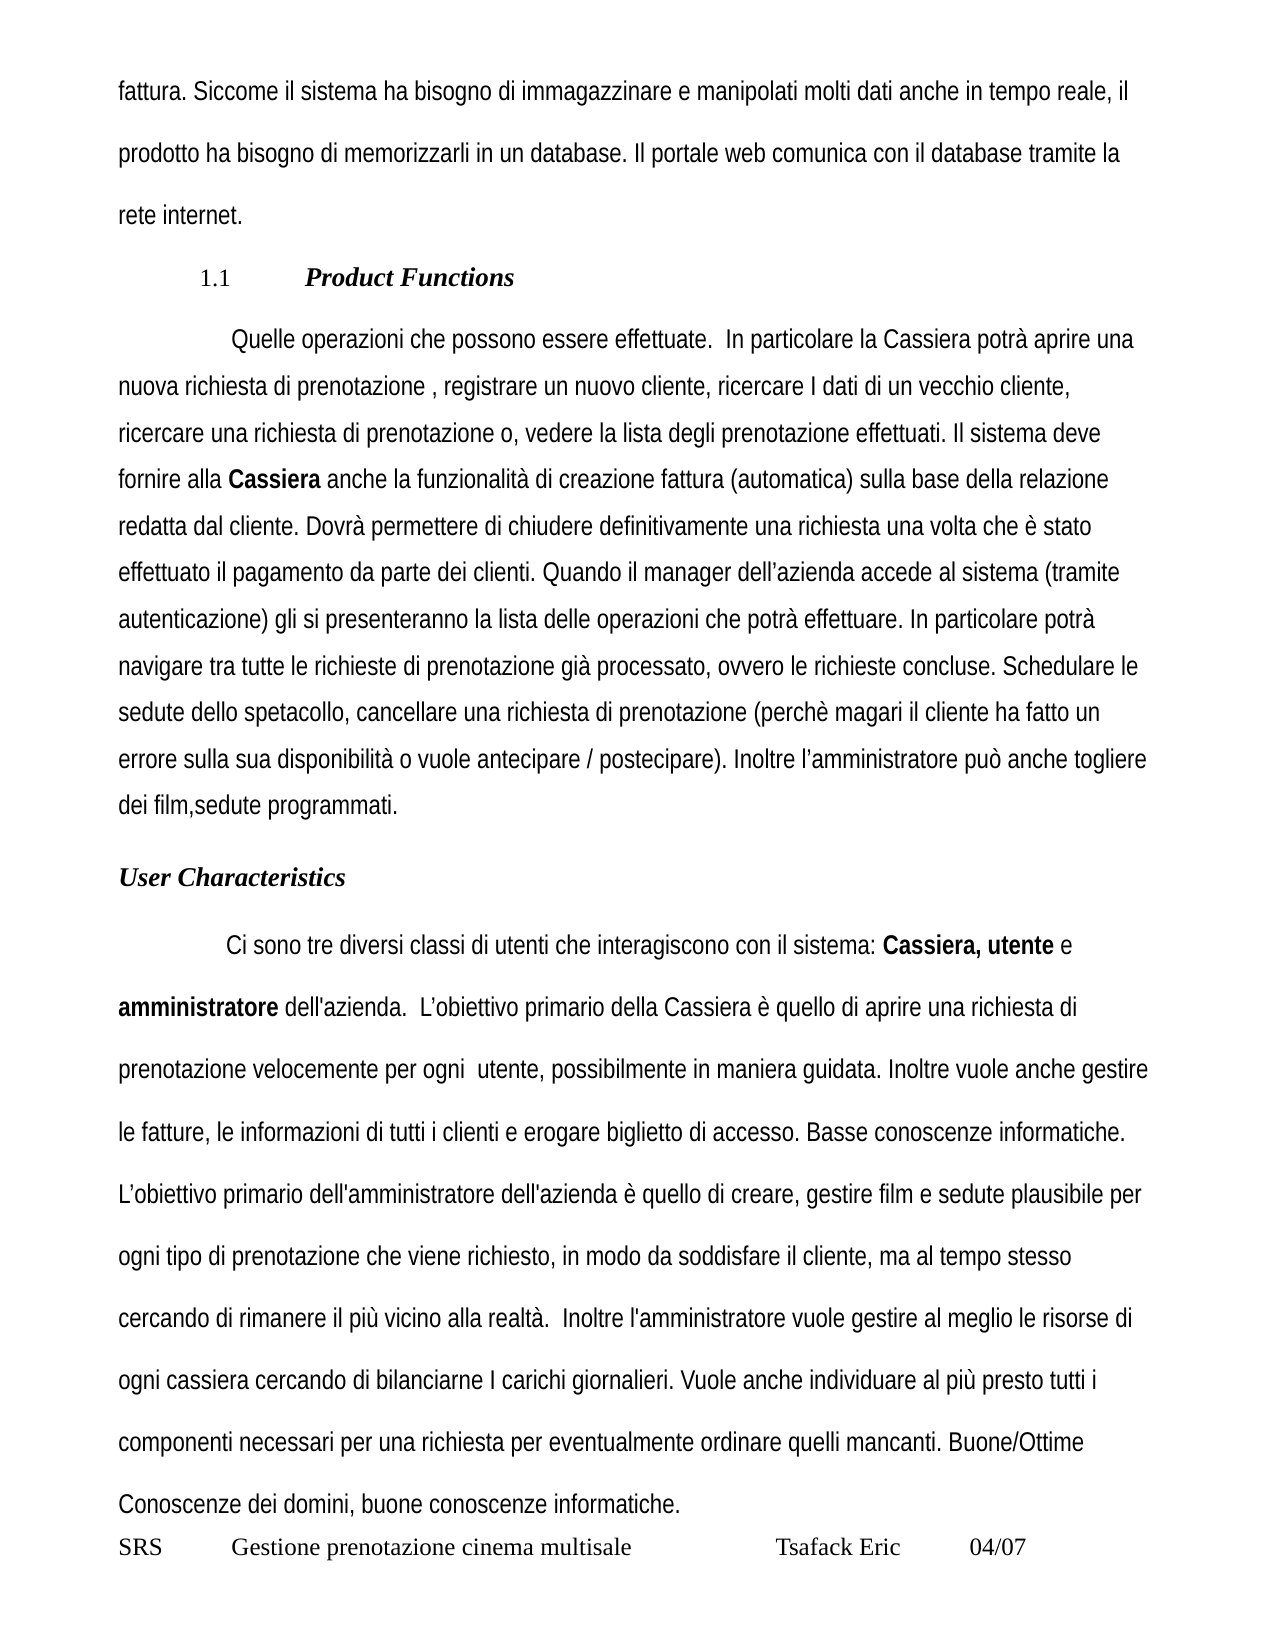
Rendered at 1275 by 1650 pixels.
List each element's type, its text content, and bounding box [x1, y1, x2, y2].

subtitle User Characteristics [118, 861, 1157, 892]
text Ci sono tre diversi classi di utenti che interagiscono con il sistema: Cassiera, utente e amministratore dell'azienda. L’obiettivo primario della Cassiera è quello di aprire una richiesta di prenotazione velocemente per ogni utente, possibilmente in maniera guidata. Inoltre vuole anche gestire le fatture, le informazioni di tutti i clienti e erogare biglietto di accesso. Basse conoscenze informatiche. L’obiettivo primario dell'amministratore dell'azienda è quello di creare, gestire film e sedute plausibile per ogni tipo di prenotazione che viene richiesto, in modo da soddisfare il cliente, ma al tempo stesso cercando di rimanere il più vicino alla realtà. Inoltre l'amministratore vuole gestire al meglio le risorse di ogni cassiera cercando di bilanciarne I carichi giornalieri. Vuole anche individuare al più presto tutti i componenti necessari per una richiesta per eventualmente ordinare quelli mancanti. Buone/Ottime Conoscenze dei domini, buone conoscenze informatiche. [118, 929, 1157, 1519]
list Product Functions [193, 261, 1157, 292]
text Quelle operazioni che possono essere effettuate. In particolare la Cassiera potrà aprire una nuova richiesta di prenotazione , registrare un nuovo cliente, ricercare I dati di un vecchio cliente, ricercare una richiesta di prenotazione o, vedere la lista degli prenotazione effettuati. Il sistema deve fornire alla Cassiera anche la funzionalità di creazione fattura (automatica) sulla base della relazione redatta dal cliente. Dovrà permettere di chiudere definitivamente una richiesta una volta che è stato effettuato il pagamento da parte dei clienti. Quando il manager dell’azienda accede al sistema (tramite autenticazione) gli si presenteranno la lista delle operazioni che potrà effettuare. In particolare potrà navigare tra tutte le richieste di prenotazione già processato, ovvero le richieste concluse. Schedulare le sedute dello spetacollo, cancellare una richiesta di prenotazione (perchè magari il cliente ha fatto un errore sulla sua disponibilità o vuole antecipare / postecipare). Inoltre l’amministratore può anche togliere dei film,sedute programmati. [118, 323, 1157, 820]
text fattura. Siccome il sistema ha bisogno di immagazzinare e manipolati molti dati anche in tempo reale, il prodotto ha bisogno di memorizzarli in un database. Il portale web comunica con il database tramite la rete internet. [118, 75, 1157, 230]
